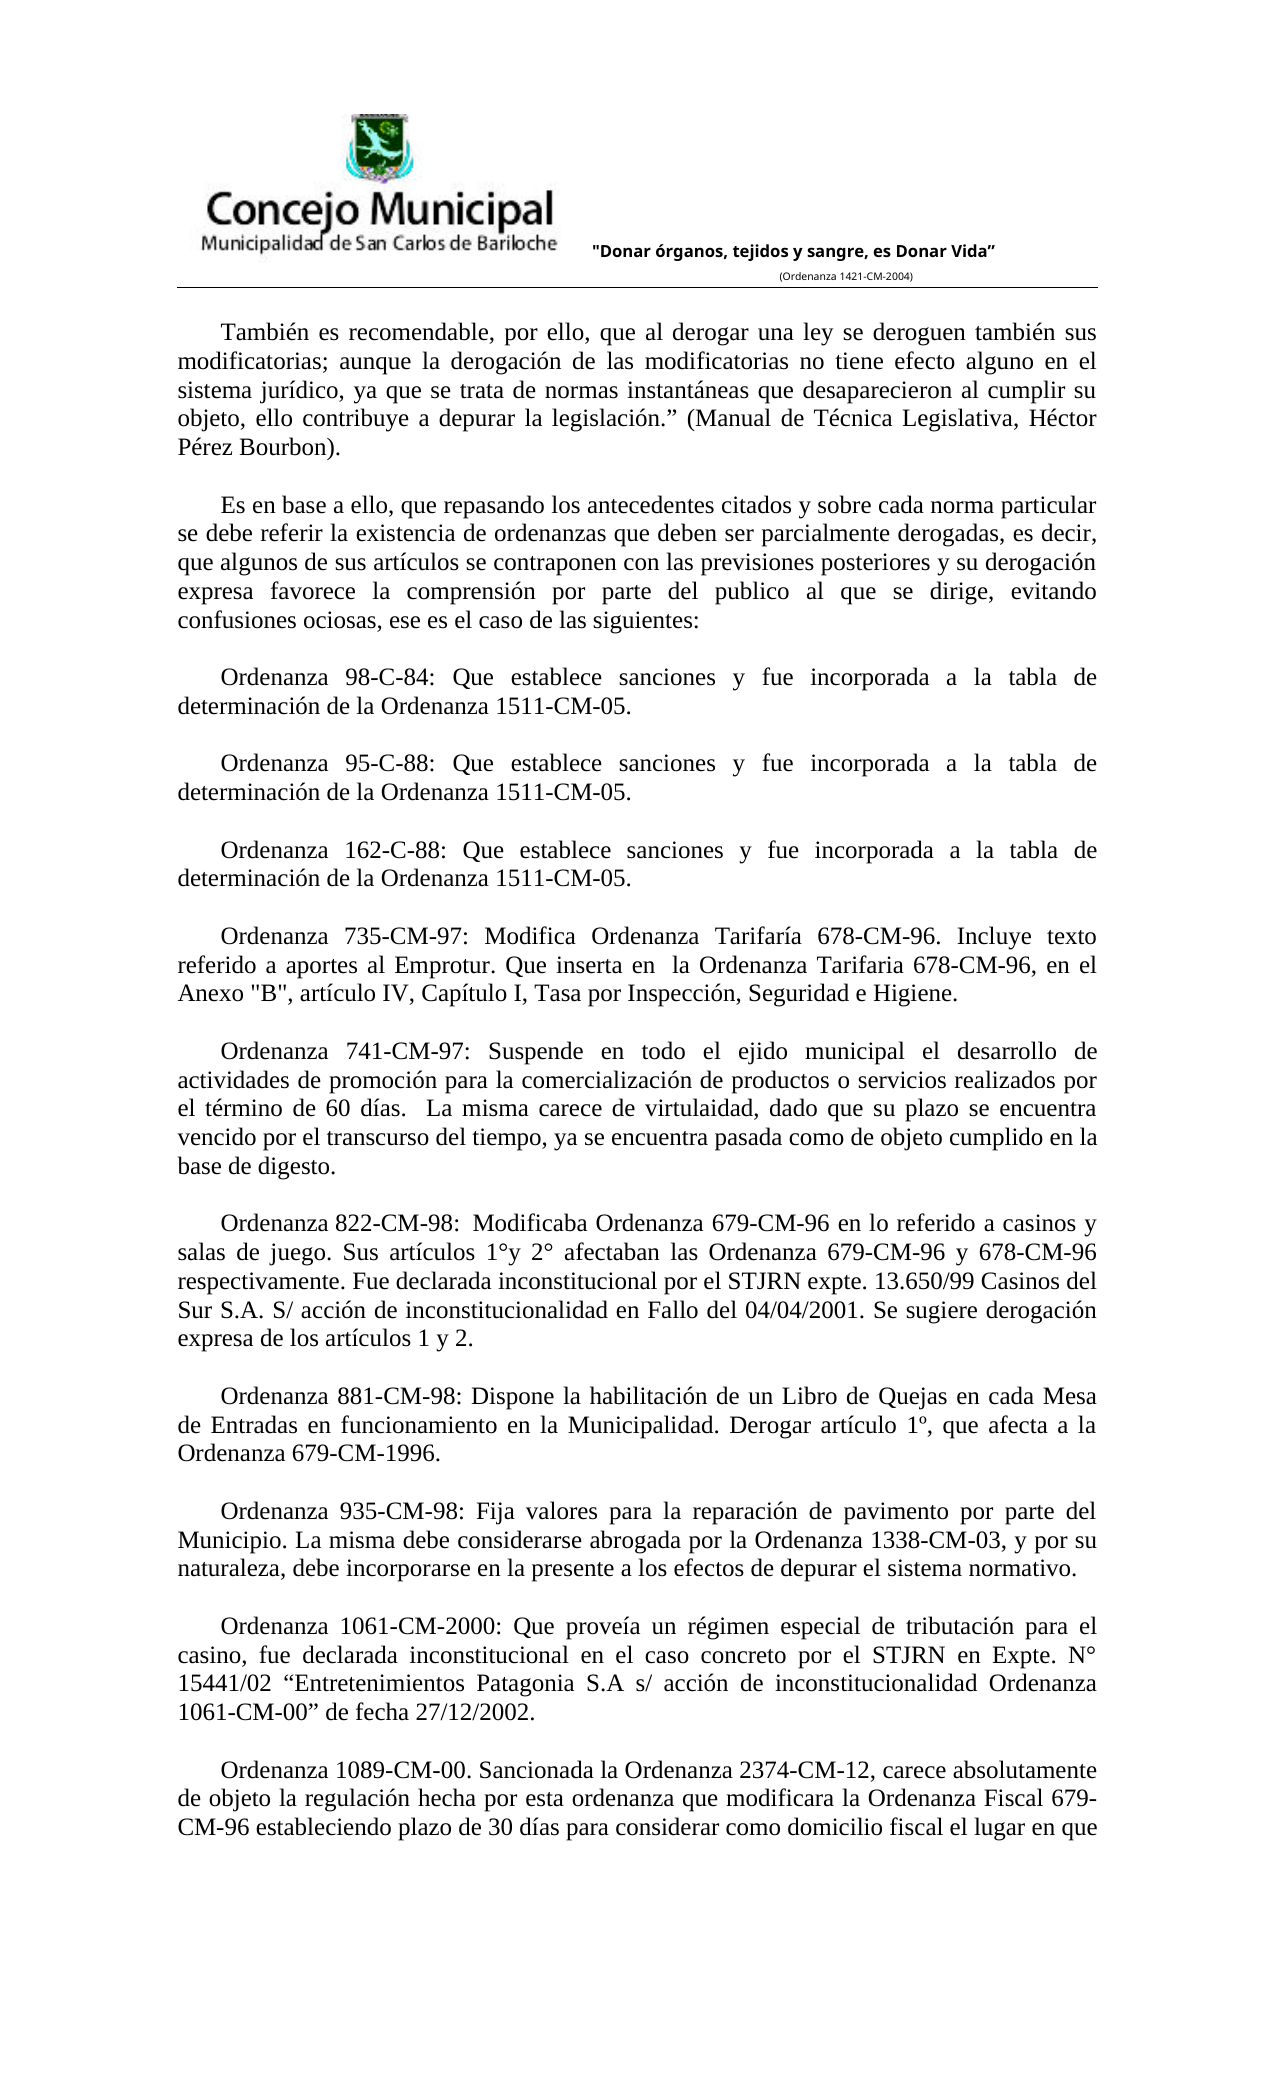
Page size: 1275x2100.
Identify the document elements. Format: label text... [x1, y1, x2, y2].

text Ordenanza 98-C-84: Que establece sanciones y fue incorporada a la tabla de determinación de la Ordenanza 1511-CM-05. [177, 662, 1098, 720]
text Es en base a ello, que repasando los antecedentes citados y sobre cada norma particular se debe referir la existencia de ordenanzas que deben ser parcialmente derogadas, es decir, que algunos de sus artículos se contraponen con las previsiones posteriores y su derogación expresa favorece la comprensión por parte del publico al que se dirige, evitando confusiones ociosas, ese es el caso de las siguientes: [177, 490, 1098, 633]
text Ordenanza 735-CM-97: Modifica Ordenanza Tarifaría 678-CM-96. Incluye texto referido a aportes al Emprotur. Que inserta en la Ordenanza Tarifaria 678-CM-96, en el Anexo "B", artículo IV, Capítulo I, Tasa por Inspección, Seguridad e Higiene. [177, 921, 1098, 1007]
text Ordenanza 935-CM-98: Fija valores para la reparación de pavimento por parte del Municipio. La misma debe considerarse abrogada por la Ordenanza 1338-CM-03, y por su naturaleza, debe incorporarse en la presente a los efectos de depurar el sistema normativo. [177, 1496, 1098, 1582]
picture [177, 114, 589, 264]
text Ordenanza 822-CM-98: Modificaba Ordenanza 679-CM-96 en lo referido a casinos y salas de juego. Sus artículos 1°y 2° afectaban las Ordenanza 679-CM-96 y 678-CM-96 respectivamente. Fue declarada inconstitucional por el STJRN expte. 13.650/99 Casinos del Sur S.A. S/ acción de inconstitucionalidad en Fallo del 04/04/2001. Se sugiere derogación expresa de los artículos 1 y 2. [177, 1208, 1098, 1352]
text Ordenanza 1089-CM-00. Sancionada la Ordenanza 2374-CM-12, carece absolutamente de objeto la regulación hecha por esta ordenanza que modificara la Ordenanza Fiscal 679-CM-96 estableciendo plazo de 30 días para considerar como domicilio fiscal el lugar en que [177, 1755, 1098, 1841]
text Ordenanza 1061-CM-2000: Que proveía un régimen especial de tributación para el casino, fue declarada inconstitucional en el caso concreto por el STJRN en Expte. N° 15441/02 “Entretenimientos Patagonia S.A s/ acción de inconstitucionalidad Ordenanza 1061-CM-00” de fecha 27/12/2002. [177, 1611, 1098, 1726]
text Ordenanza 741-CM-97: Suspende en todo el ejido municipal el desarrollo de actividades de promoción para la comercialización de productos o servicios realizados por el término de 60 días. La misma carece de virtulaidad, dado que su plazo se encuentra vencido por el transcurso del tiempo, ya se encuentra pasada como de objeto cumplido en la base de digesto. [177, 1036, 1098, 1180]
text Ordenanza 162-C-88: Que establece sanciones y fue incorporada a la tabla de determinación de la Ordenanza 1511-CM-05. [177, 835, 1098, 892]
text Ordenanza 95-C-88: Que establece sanciones y fue incorporada a la tabla de determinación de la Ordenanza 1511-CM-05. [177, 748, 1098, 806]
text También es recomendable, por ello, que al derogar una ley se deroguen también sus modificatorias; aunque la derogación de las modificatorias no tiene efecto alguno en el sistema jurídico, ya que se trata de normas instantáneas que desaparecieron al cumplir su objeto, ello contribuye a depurar la legislación.” (Manual de Técnica Legislativa, Héctor Pérez Bourbon). [177, 317, 1098, 461]
text Ordenanza 881-CM-98: Dispone la habilitación de un Libro de Quejas en cada Mesa de Entradas en funcionamiento en la Municipalidad. Derogar artículo 1º, que afecta a la Ordenanza 679-CM-1996. [177, 1381, 1098, 1467]
